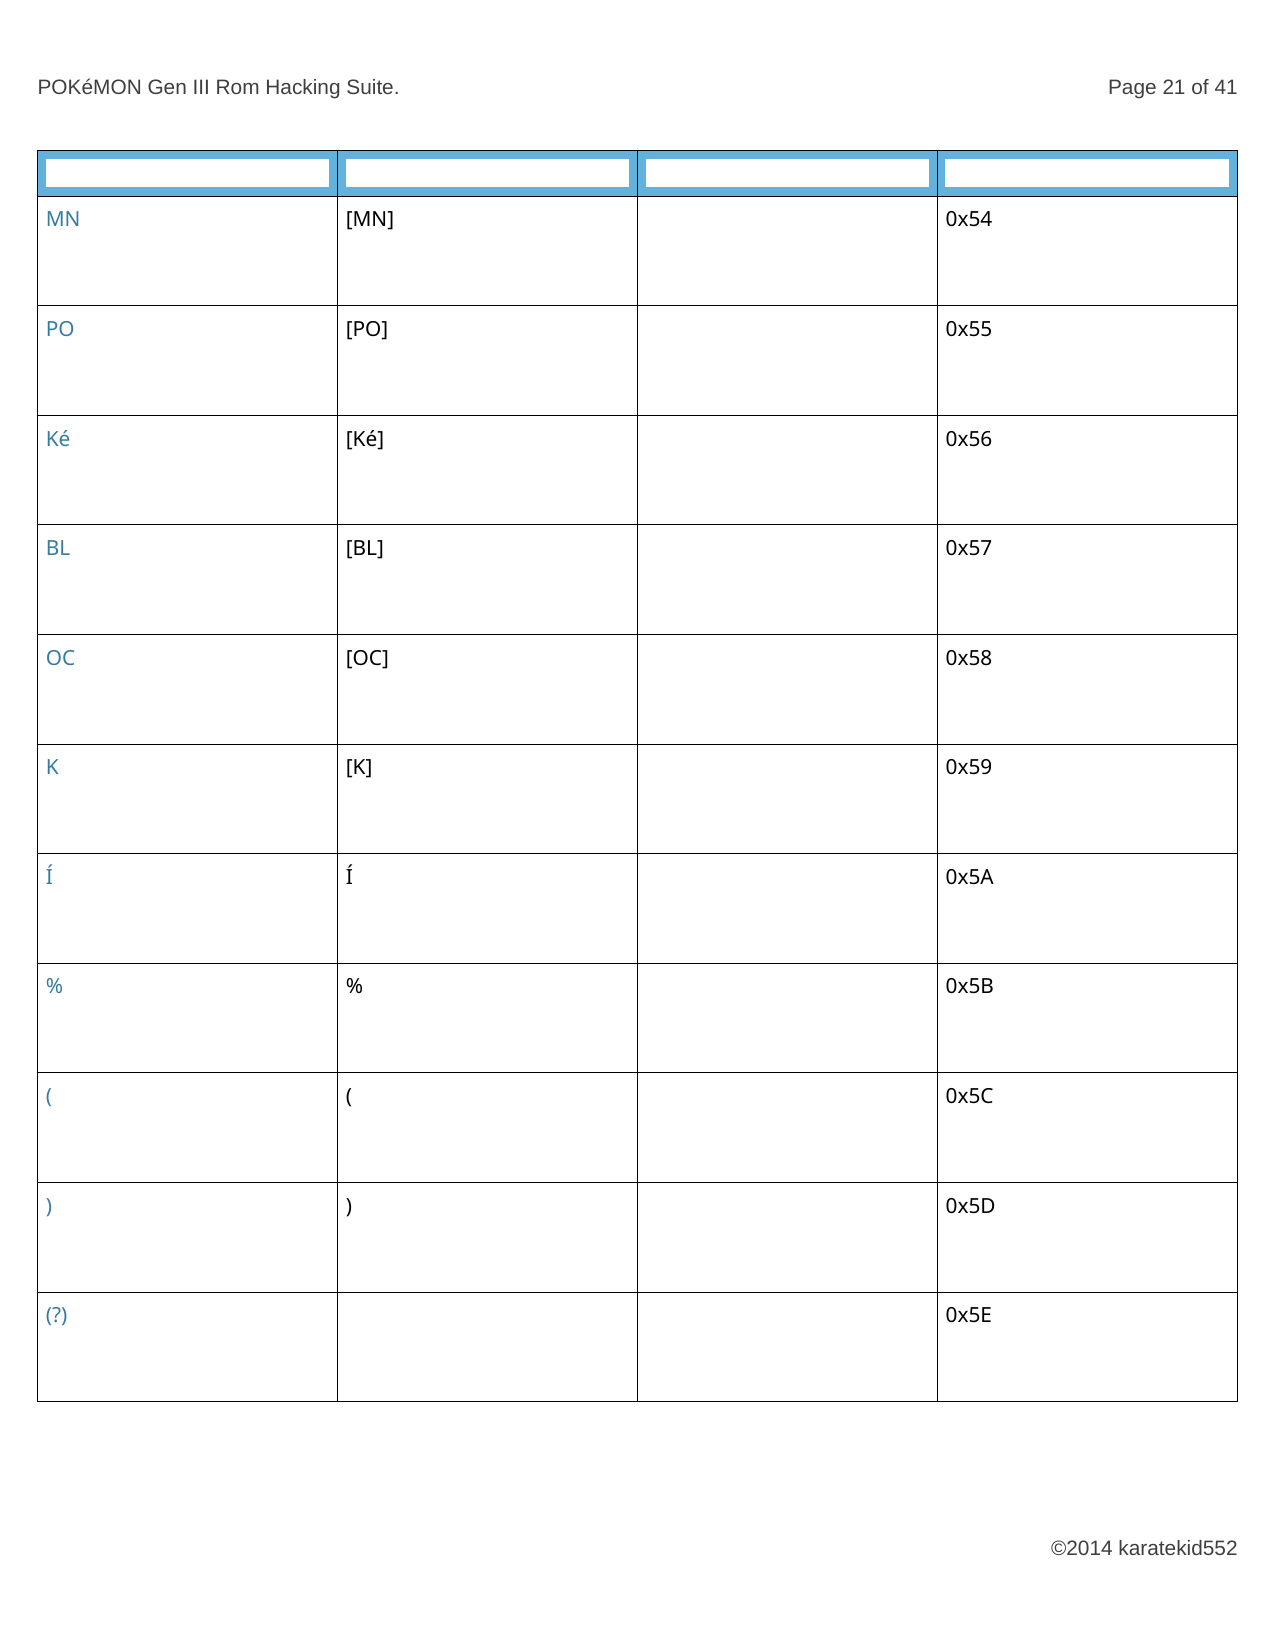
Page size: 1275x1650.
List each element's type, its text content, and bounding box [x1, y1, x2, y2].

table_cell [K] [338, 745, 637, 853]
table_cell ( [338, 1073, 637, 1182]
table_cell [OC] [338, 635, 637, 743]
table_cell ( [38, 1073, 337, 1182]
table_cell [638, 964, 937, 1072]
table_cell 0x5B [938, 964, 1237, 1072]
table_cell ) [38, 1183, 337, 1291]
table_cell [638, 306, 937, 415]
table_cell (?) [38, 1293, 337, 1401]
table_cell 0x55 [938, 306, 1237, 415]
table_cell 0x5D [938, 1183, 1237, 1291]
table_cell 0x54 [938, 197, 1237, 305]
table_cell [638, 525, 937, 634]
table_cell Í [38, 854, 337, 963]
table_cell % [38, 964, 337, 1072]
table_cell K [38, 745, 337, 853]
table_cell MN [38, 197, 337, 305]
table_cell [Ké] [338, 416, 637, 524]
table_cell [638, 1183, 937, 1291]
table_cell [PO] [338, 306, 637, 415]
table_cell 0x56 [938, 416, 1237, 524]
table_cell [638, 854, 937, 963]
table_header Hex Value in the Rom [938, 151, 1237, 196]
table_cell 0x57 [938, 525, 1237, 634]
table_header What to Type (Alternate) [638, 151, 937, 196]
table_cell 0x5C [938, 1073, 1237, 1182]
table_cell 0x58 [938, 635, 1237, 743]
table_cell [MN] [338, 197, 637, 305]
table_cell [638, 1293, 937, 1401]
table_cell [638, 197, 937, 305]
table_cell [638, 416, 937, 524]
table_cell [BL] [338, 525, 637, 634]
table_header What to Type [338, 151, 637, 196]
table_header Character in the Game [38, 151, 337, 196]
table_cell OC [38, 635, 337, 743]
table_cell Í [338, 854, 637, 963]
table_cell [638, 635, 937, 743]
table_cell [638, 745, 937, 853]
table_cell [338, 1293, 637, 1401]
table_cell BL [38, 525, 337, 634]
table_cell 0x5A [938, 854, 1237, 963]
table_cell % [338, 964, 637, 1072]
table_cell ) [338, 1183, 637, 1291]
table_cell 0x59 [938, 745, 1237, 853]
table_cell 0x5E [938, 1293, 1237, 1401]
table_cell PO [38, 306, 337, 415]
table_cell Ké [38, 416, 337, 524]
table_cell [638, 1073, 937, 1182]
